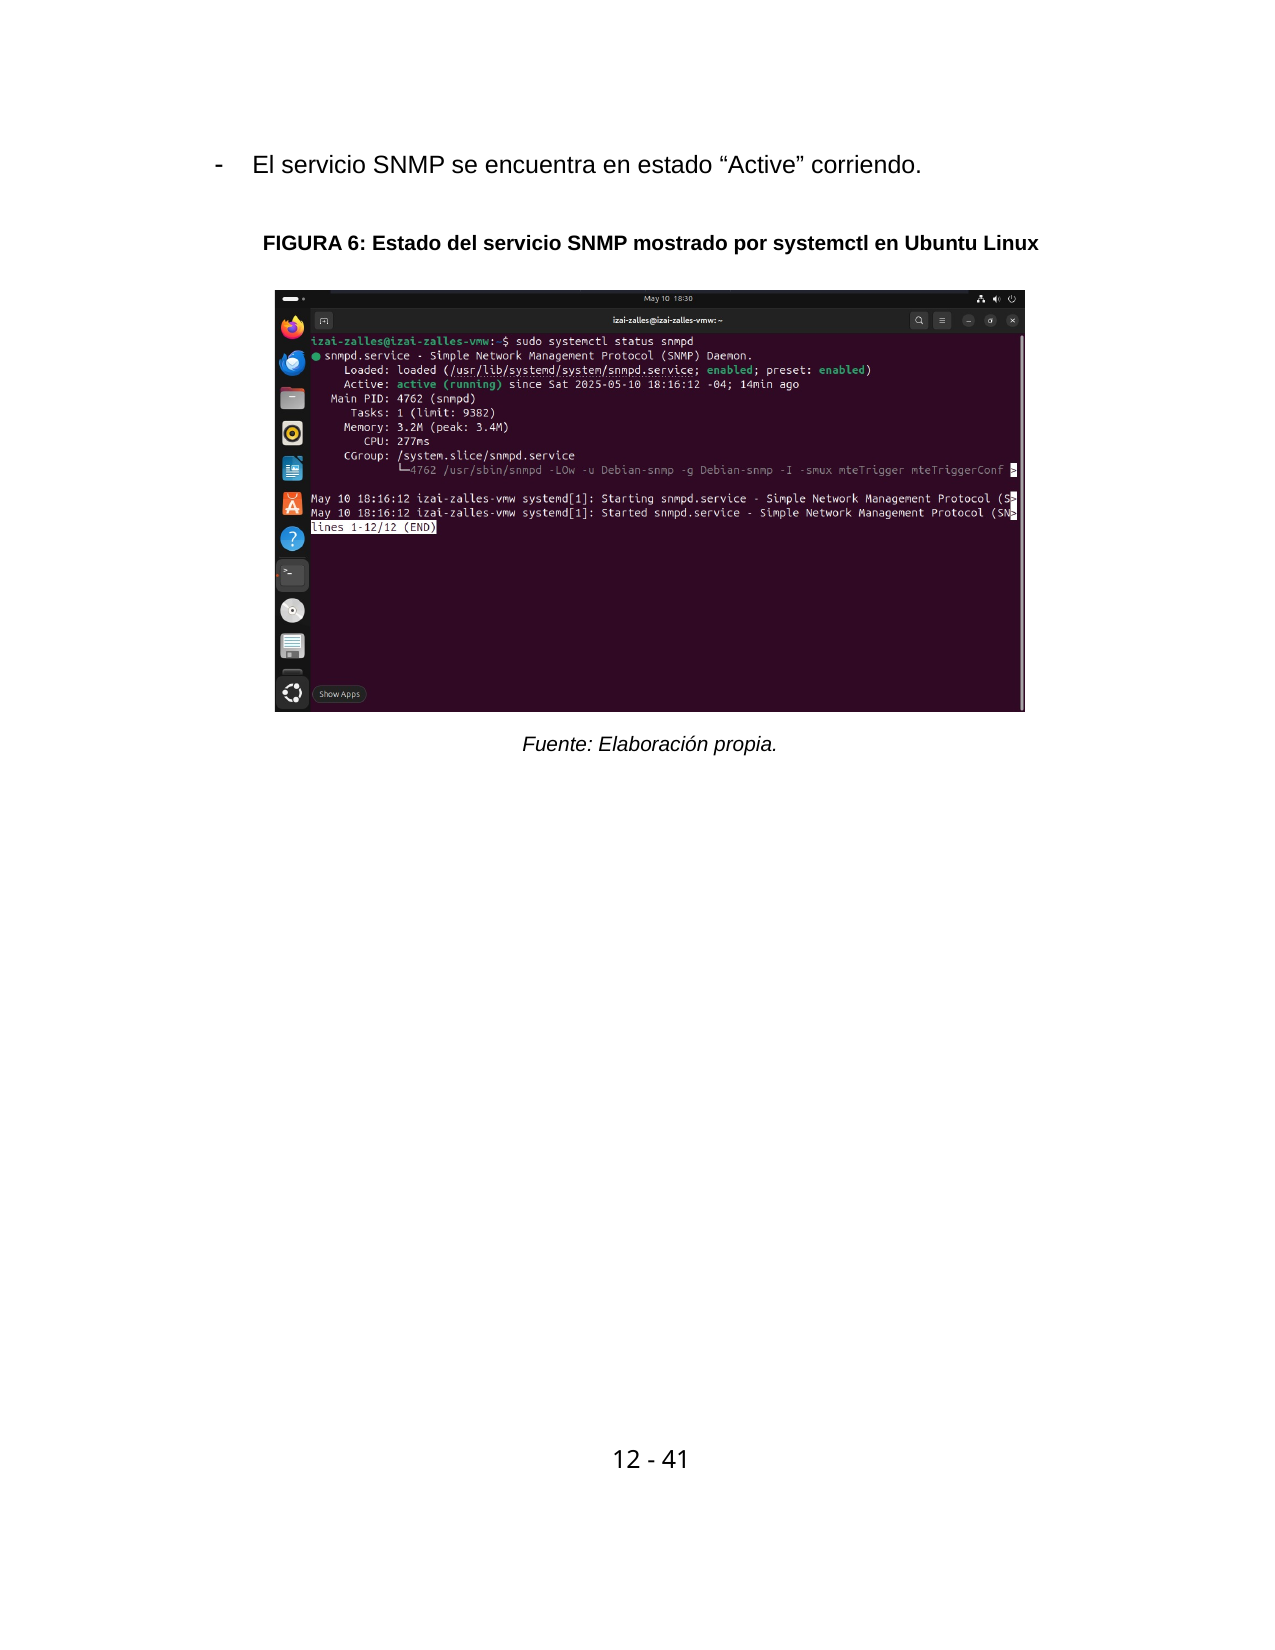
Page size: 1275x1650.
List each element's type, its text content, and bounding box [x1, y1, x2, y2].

text Fuente: Elaboración propia. [177, 292, 1125, 756]
picture [274, 290, 1025, 712]
list Estado del servicio SNMP mostrado por systemctl en Ubuntu Linux [177, 231, 1125, 255]
list El servicio SNMP se encuentra en estado “Active” corriendo. [214, 150, 1125, 179]
